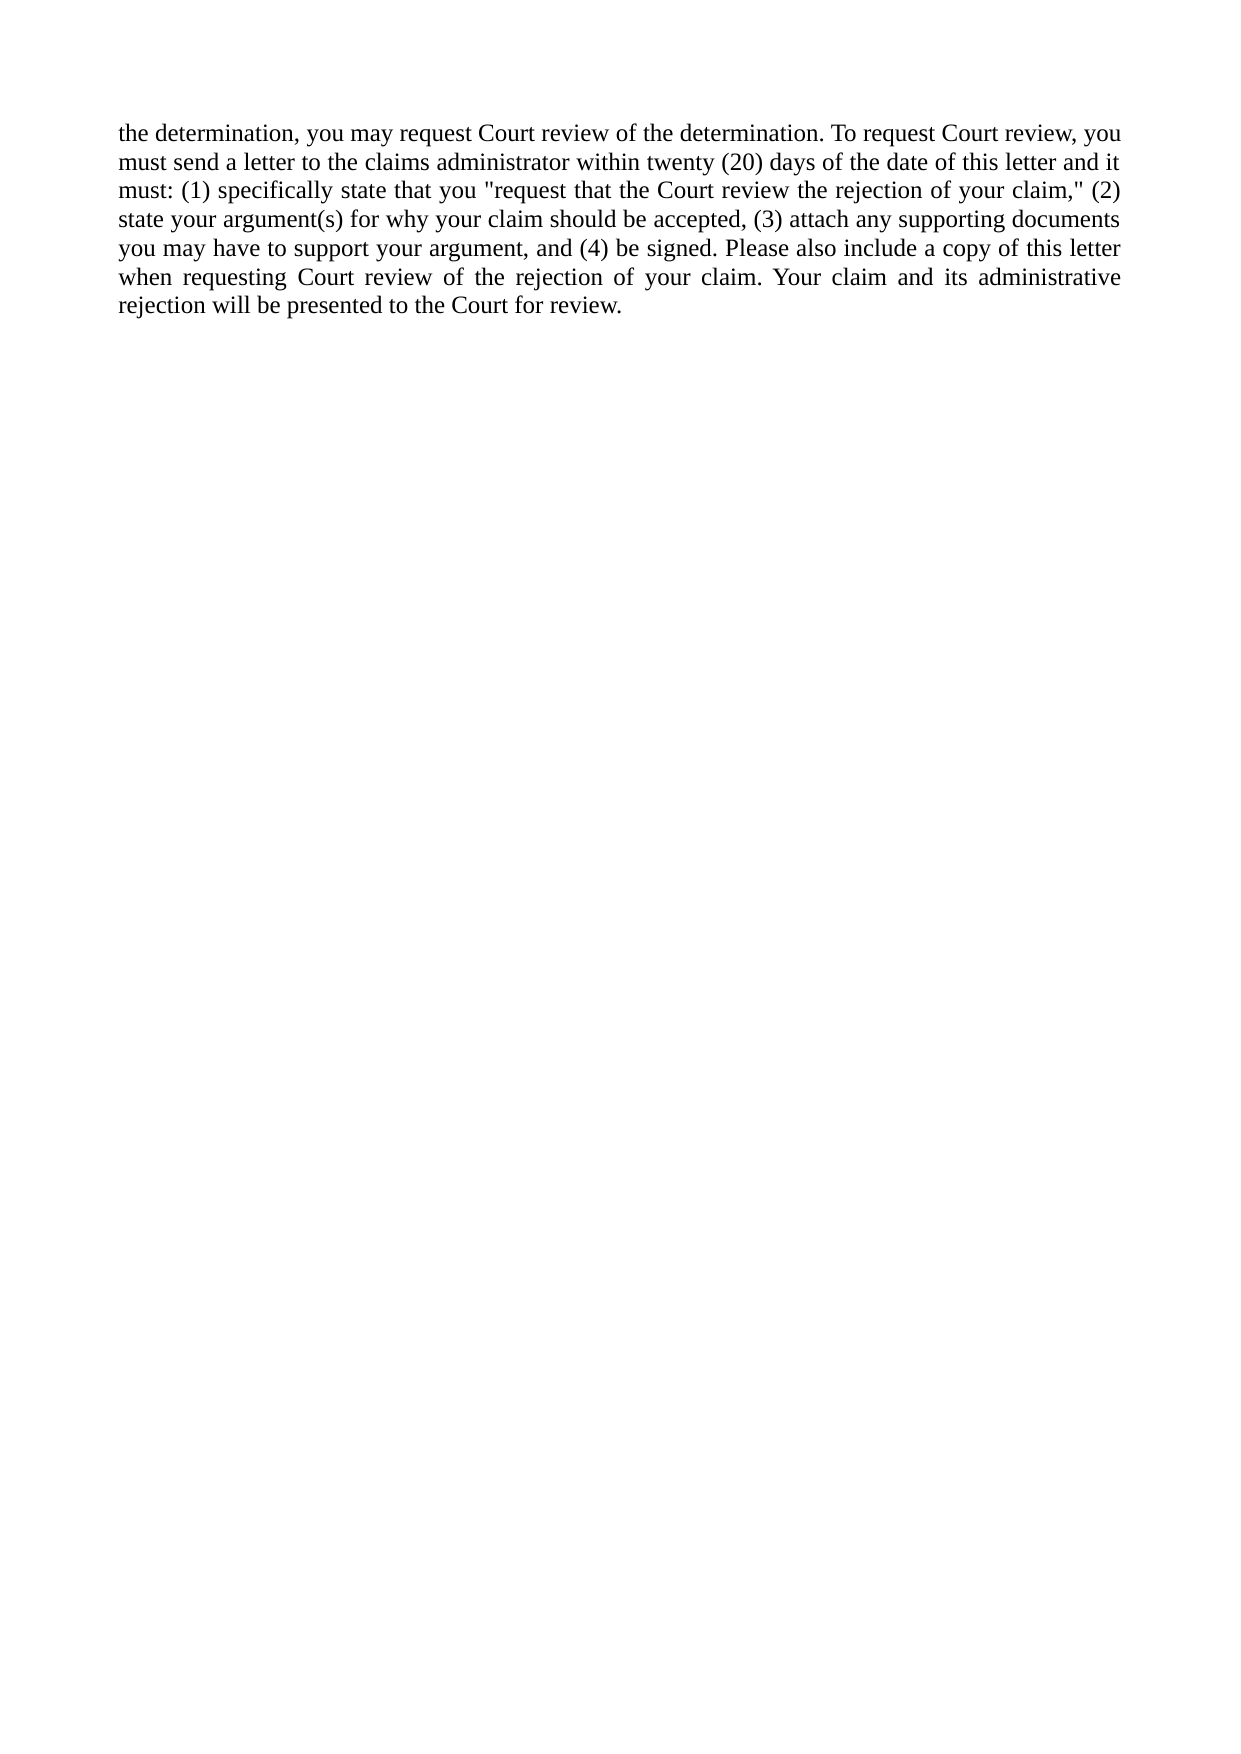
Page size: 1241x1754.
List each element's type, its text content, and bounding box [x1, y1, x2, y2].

text the determination, you may request Court review of the determination. To request Court review, you must send a letter to the claims administrator within twenty (20) days of the date of this letter and it must: (1) specifically state that you "request that the Court review the rejection of your claim," (2) state your argument(s) for why your claim should be accepted, (3) attach any supporting documents you may have to support your argument, and (4) be signed. Please also include a copy of this letter when requesting Court review of the rejection of your claim. Your claim and its administrative rejection will be presented to the Court for review. [118, 118, 1122, 319]
